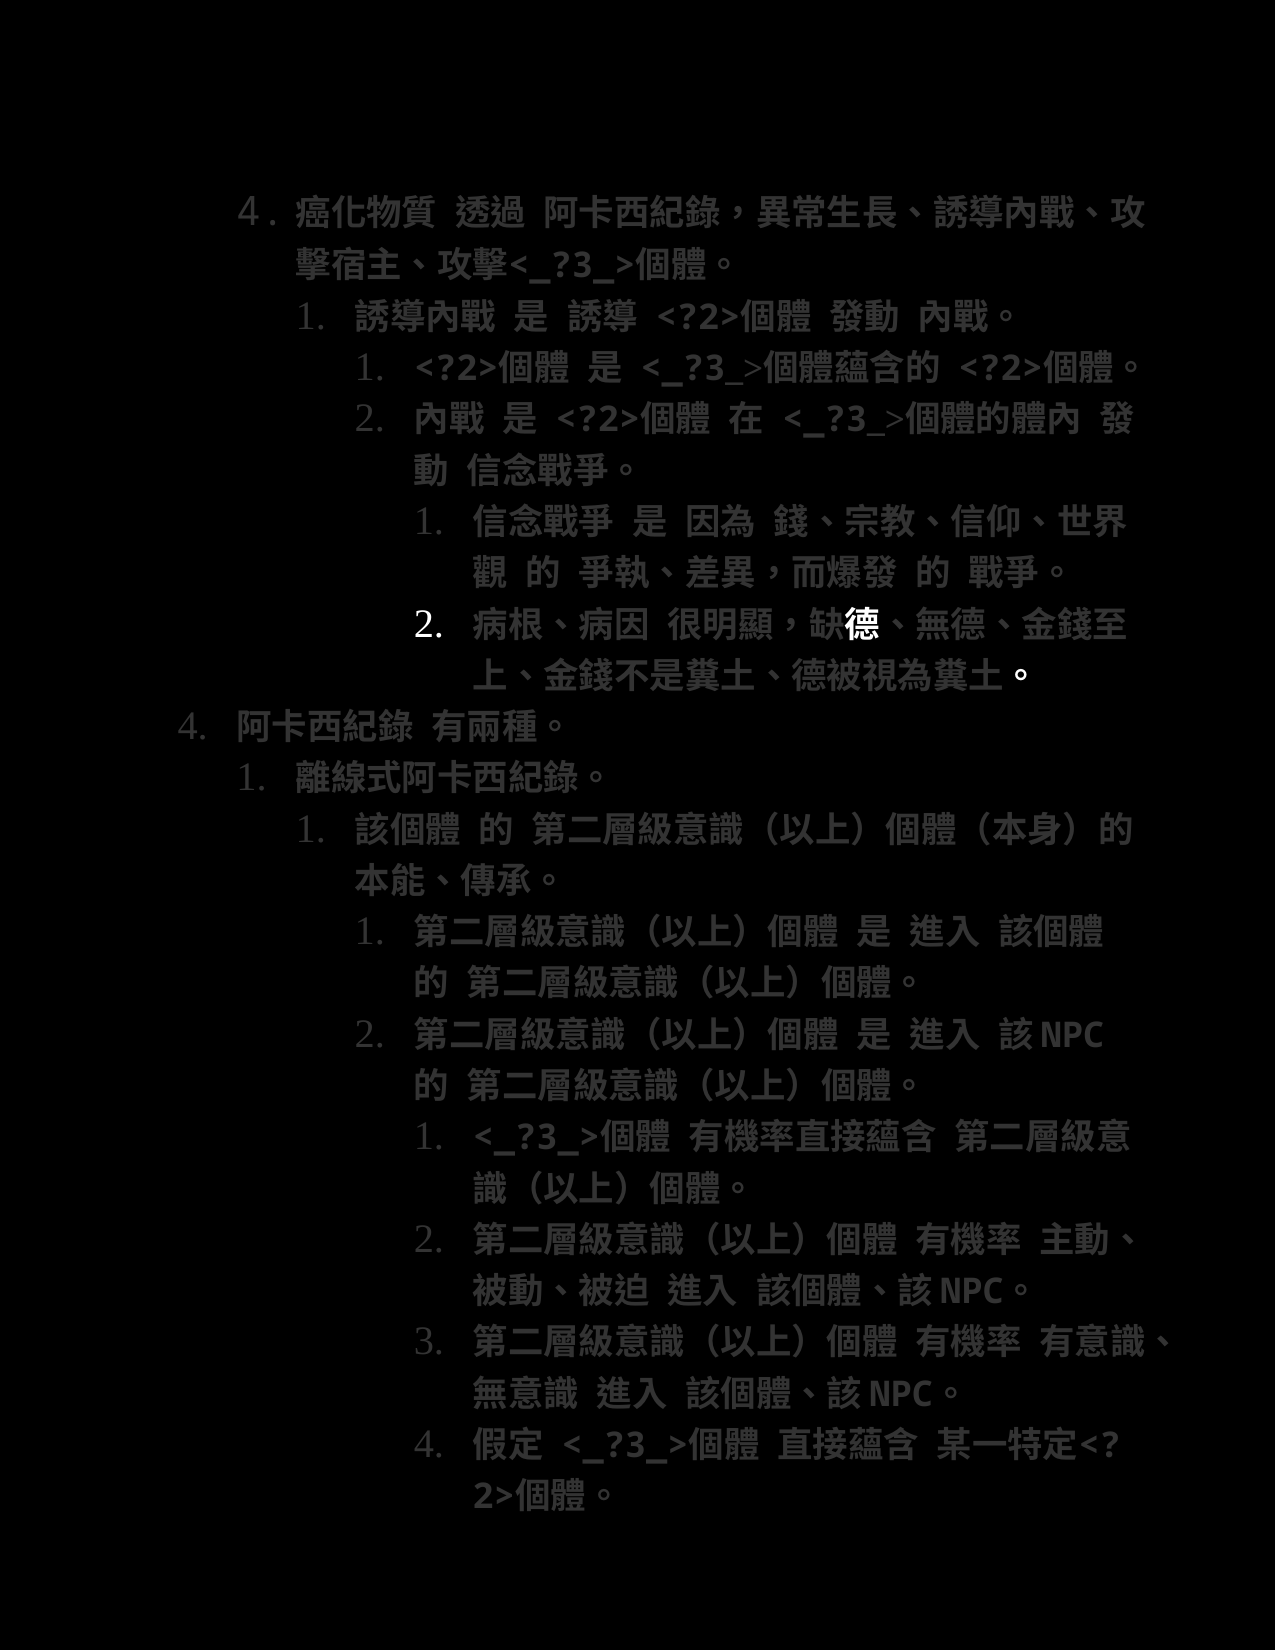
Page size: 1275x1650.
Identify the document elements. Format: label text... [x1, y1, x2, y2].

list 第二層級意識（以上）個體 是 進入 該個體 的 第二層級意識（以上）個體。 [354, 903, 1157, 1006]
list 阿卡西紀錄 有兩種。 [177, 698, 1157, 750]
list 癌化物質 透過 阿卡西紀錄，異常生長、誘導內戰、攻擊宿主、攻擊<_?3_>個體。 [236, 182, 1157, 288]
list 誘導內戰 是 誘導 <?2>個體 發動 內戰。 [295, 288, 1157, 339]
list 內戰 是 <?2>個體 在 <_?3_>個體的體內 發動 信念戰爭。 [354, 391, 1157, 493]
list 假定 <_?3_>個體 直接蘊含 某一特定<?2>個體。 [413, 1416, 1157, 1519]
list <?2>個體 是 <_?3_>個體蘊含的 <?2>個體。 [354, 339, 1157, 391]
list <_?3_>個體 有機率直接蘊含 第二層級意識（以上）個體。 [413, 1108, 1157, 1211]
list 第二層級意識（以上）個體 有機率 主動、被動、被迫 進入 該個體、該NPC。 [413, 1211, 1157, 1314]
list 離線式阿卡西紀錄。 [236, 750, 1157, 801]
list 病根、病因 很明顯，缺德、無德、金錢至上、金錢不是糞土、德被視為糞土。 [413, 596, 1157, 698]
list 第二層級意識（以上）個體 有機率 有意識、無意識 進入 該個體、該NPC。 [413, 1314, 1157, 1416]
list 第二層級意識（以上）個體 是 進入 該NPC 的 第二層級意識（以上）個體。 [354, 1006, 1157, 1108]
list 信念戰爭 是 因為 錢、宗教、信仰、世界觀 的 爭執、差異，而爆發 的 戰爭。 [413, 493, 1157, 596]
list 該個體 的 第二層級意識（以上）個體（本身）的 本能、傳承。 [295, 801, 1157, 903]
